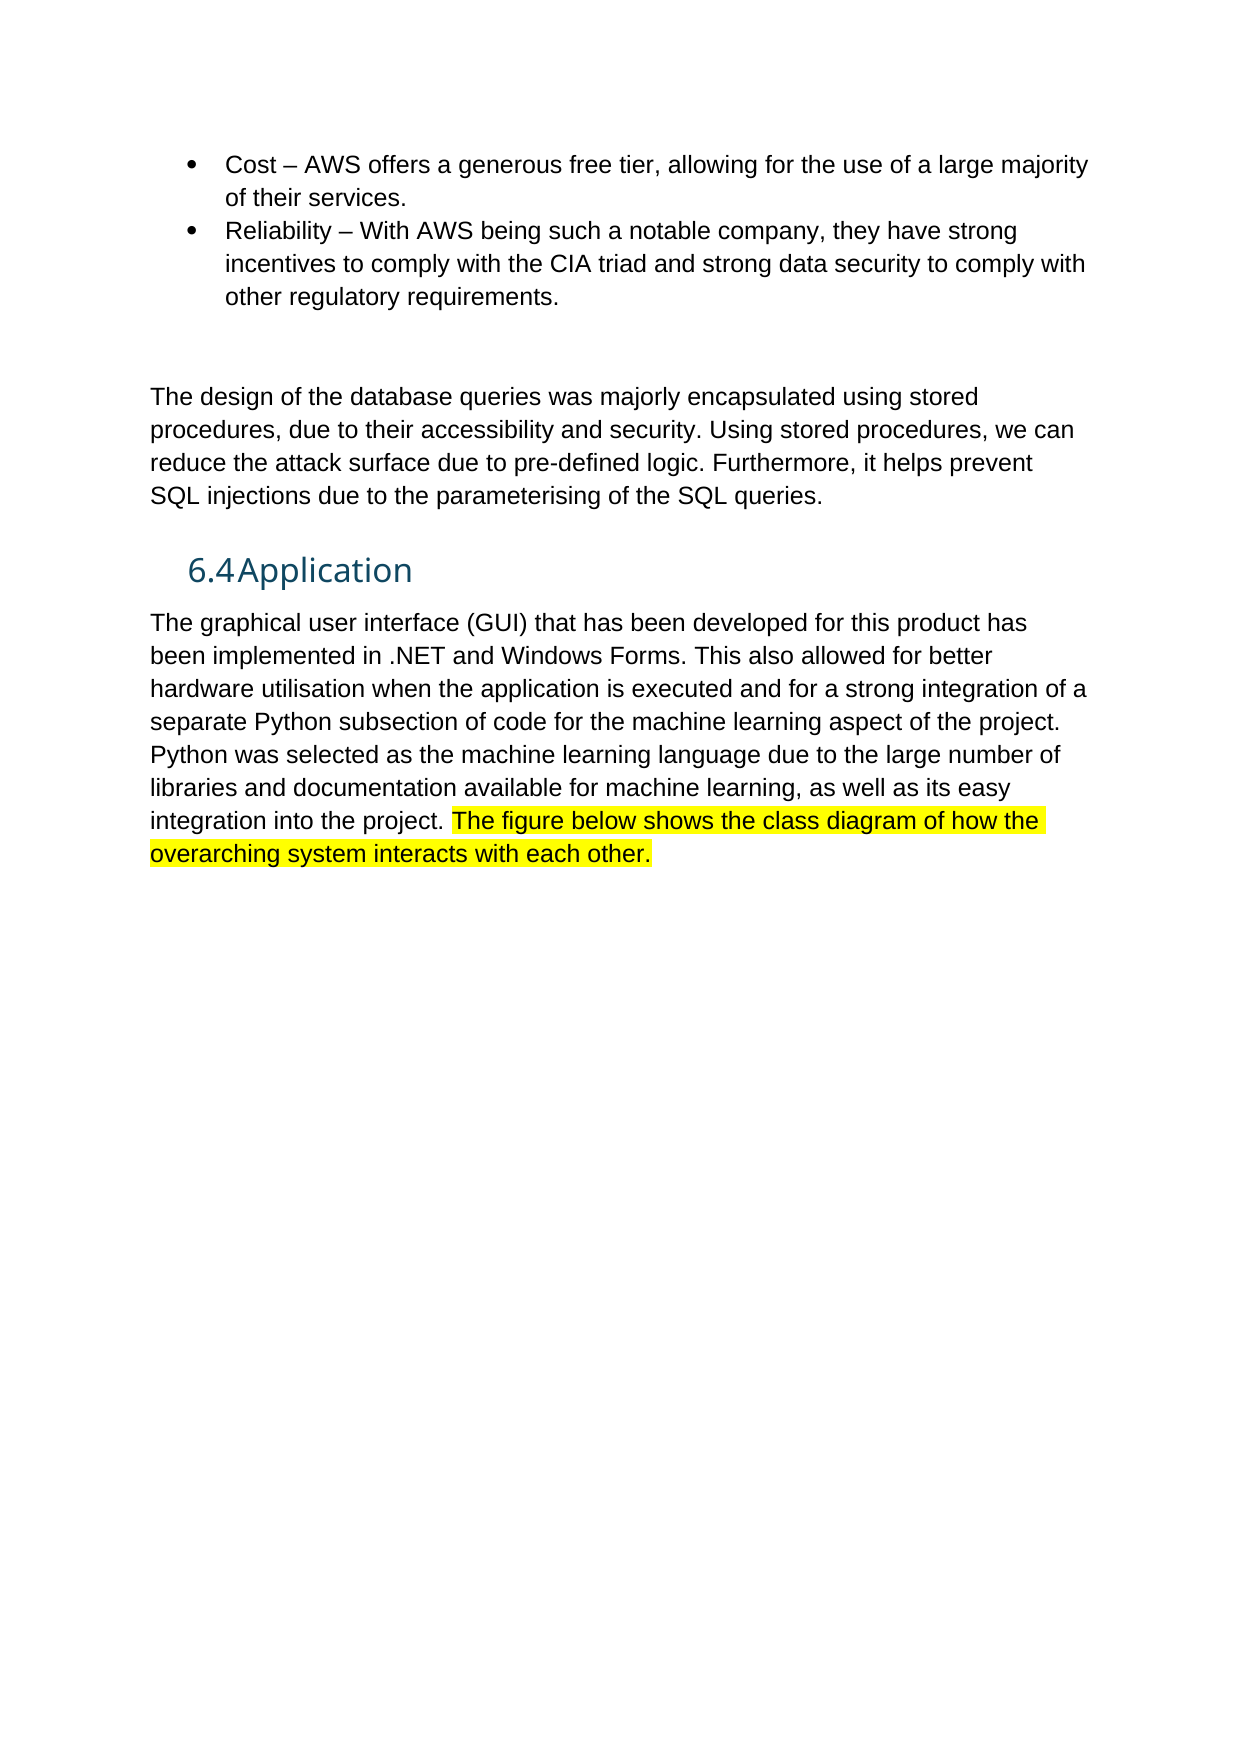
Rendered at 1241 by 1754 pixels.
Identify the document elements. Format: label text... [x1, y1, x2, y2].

subtitle Application [187, 547, 1090, 592]
text The graphical user interface (GUI) that has been developed for this product has been implemented in .NET and Windows Forms. This also allowed for better hardware utilisation when the application is executed and for a strong integration of a separate Python subsection of code for the machine learning aspect of the project. Python was selected as the machine learning language due to the large number of libraries and documentation available for machine learning, as well as its easy integration into the project. The figure below shows the class diagram of how the overarching system interacts with each other. [150, 608, 1090, 867]
text The design of the database queries was majorly encapsulated using stored procedures, due to their accessibility and security. Using stored procedures, we can reduce the attack surface due to pre-defined logic. Furthermore, it helps prevent SQL injections due to the parameterising of the SQL queries. [150, 382, 1090, 509]
list Reliability – With AWS being such a notable company, they have strong incentives to comply with the CIA triad and strong data security to comply with other regulatory requirements. [187, 216, 1090, 311]
list Cost – AWS offers a generous free tier, allowing for the use of a large majority of their services. [187, 150, 1090, 212]
